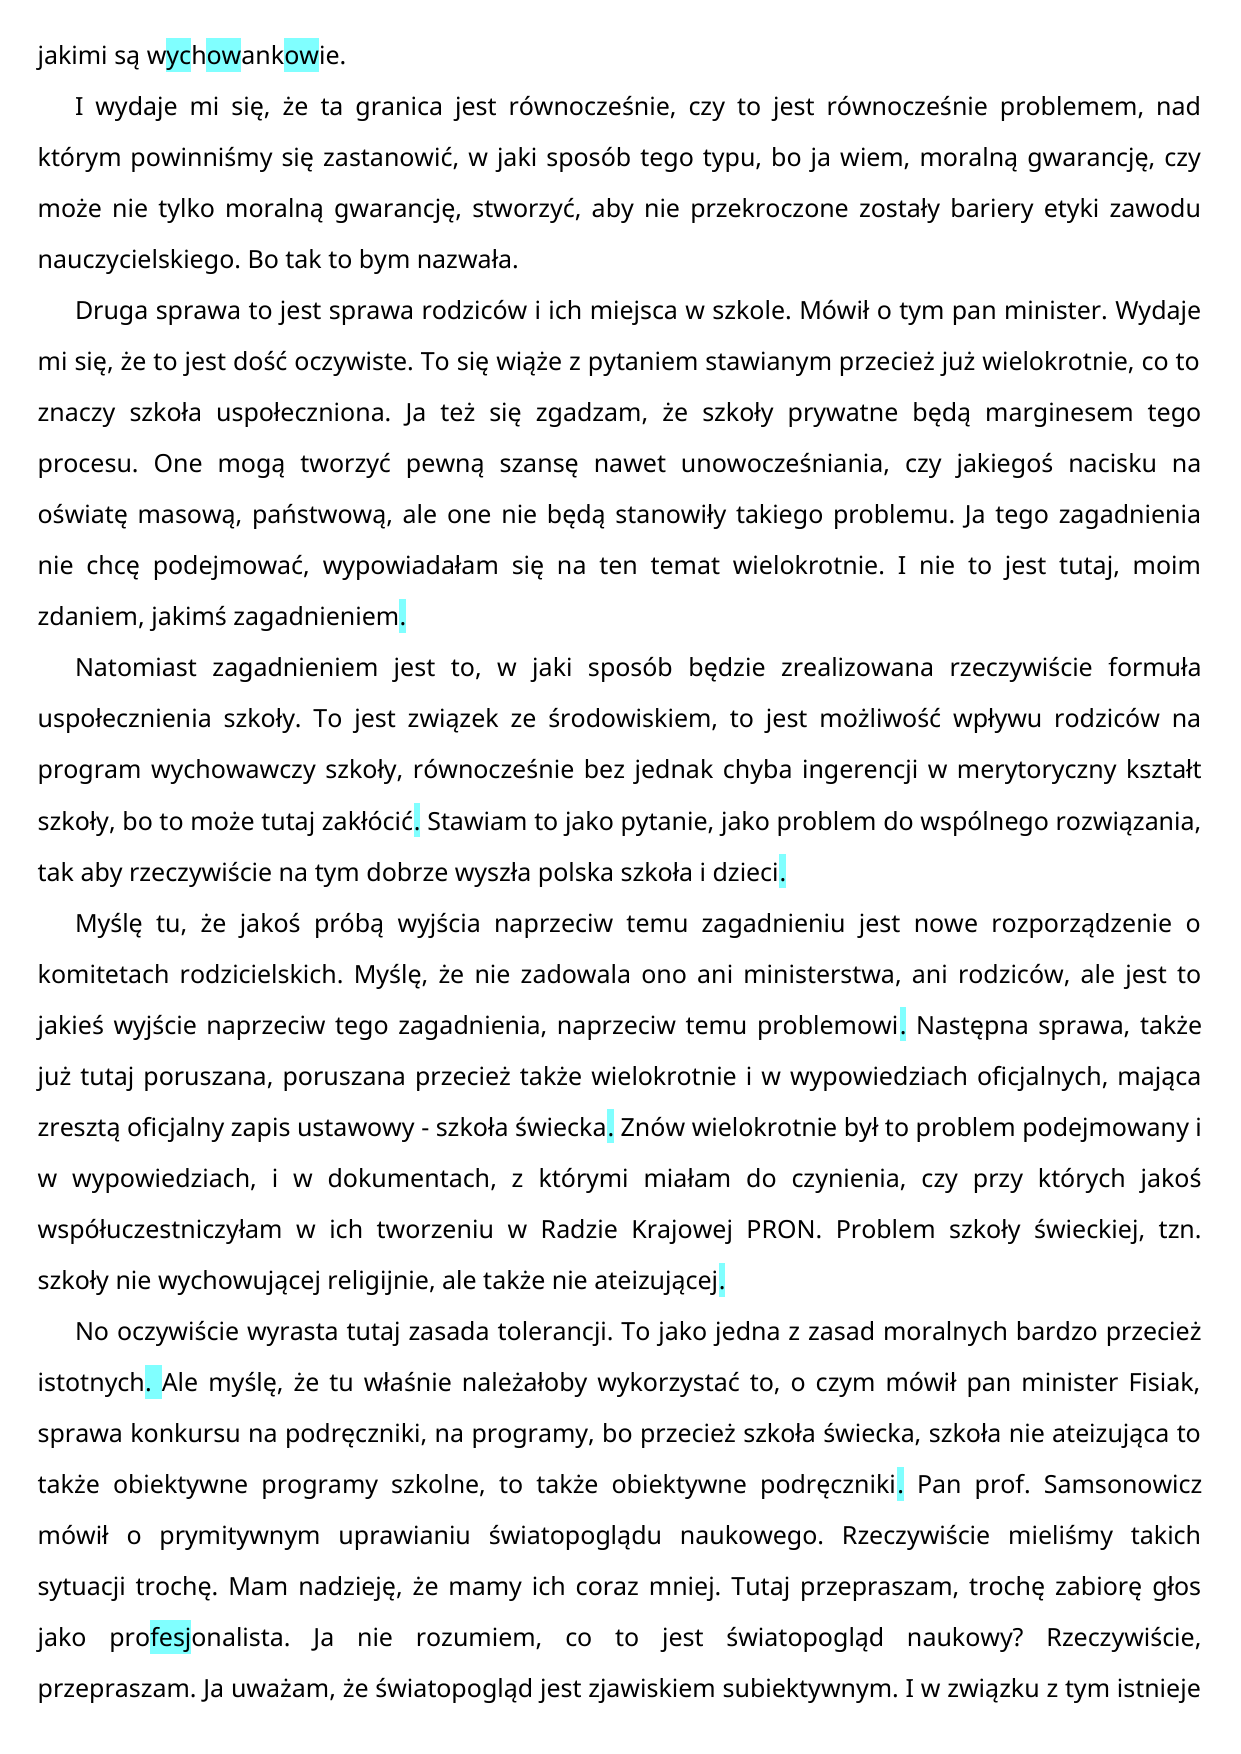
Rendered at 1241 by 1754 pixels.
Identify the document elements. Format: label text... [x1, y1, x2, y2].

text jakimi są wychowankowie. [37, 37, 1203, 72]
text Myślę tu, że jakoś próbą wyjścia naprzeciw temu zagadnieniu jest nowe rozporządzenie o komitetach rodzicielskich. Myślę, że nie zadowala ono ani ministerstwa, ani rodziców, ale jest to jakieś wyjście naprzeciw tego zagadnienia, naprzeciw temu problemowi. Następna sprawa, także już tutaj poruszana, poruszana przecież także wielokrotnie i w wypowiedziach oficjalnych, mająca zresztą oficjalny zapis ustawowy - szkoła świecka. Znów wielokrotnie był to problem podejmowany i w wypowiedziach, i w dokumentach, z którymi miałam do czynienia, czy przy których jakoś współuczestniczyłam w ich tworzeniu w Radzie Krajowej PRON. Problem szkoły świeckiej, tzn. szkoły nie wychowującej religijnie, ale także nie ateizującej. [37, 905, 1203, 1297]
text I wydaje mi się, że ta granica jest równocześnie, czy to jest równocześnie problemem, nad którym powinniśmy się zastanowić, w jaki sposób tego typu, bo ja wiem, moralną gwarancję, czy może nie tylko moralną gwarancję, stworzyć, aby nie przekroczone zostały bariery etyki zawodu nauczycielskiego. Bo tak to bym nazwała. [37, 88, 1203, 276]
text Natomiast zagadnieniem jest to, w jaki sposób będzie zrealizowana rzeczywiście formuła uspołecznienia szkoły. To jest związek ze środowiskiem, to jest możliwość wpływu rodziców na program wychowawczy szkoły, równocześnie bez jednak chyba ingerencji w merytoryczny kształt szkoły, bo to może tutaj zakłócić. Stawiam to jako pytanie, jako problem do wspólnego rozwiązania, tak aby rzeczywiście na tym dobrze wyszła polska szkoła i dzieci. [37, 650, 1203, 888]
text Druga sprawa to jest sprawa rodziców i ich miejsca w szkole. Mówił o tym pan minister. Wydaje mi się, że to jest dość oczywiste. To się wiąże z pytaniem stawianym przecież już wielokrotnie, co to znaczy szkoła uspołeczniona. Ja też się zgadzam, że szkoły prywatne będą marginesem tego procesu. One mogą tworzyć pewną szansę nawet unowocześniania, czy jakiegoś nacisku na oświatę masową, państwową, ale one nie będą stanowiły takiego problemu. Ja tego zagadnienia nie chcę podejmować, wypowiadałam się na ten temat wielokrotnie. I nie to jest tutaj, moim zdaniem, jakimś zagadnieniem. [37, 293, 1203, 633]
text No oczywiście wyrasta tutaj zasada tolerancji. To jako jedna z zasad moralnych bardzo przecież istotnych. Ale myślę, że tu właśnie należałoby wykorzystać to, o czym mówił pan minister Fisiak, sprawa konkursu na podręczniki, na programy, bo przecież szkoła świecka, szkoła nie ateizująca to także obiektywne programy szkolne, to także obiektywne podręczniki. Pan prof. Samsonowicz mówił o prymitywnym uprawianiu światopoglądu naukowego. Rzeczywiście mieliśmy takich sytuacji trochę. Mam nadzieję, że mamy ich coraz mniej. Tutaj przepraszam, trochę zabiorę głos jako profesjonalista. Ja nie rozumiem, co to jest światopogląd naukowy? Rzeczywiście, przepraszam. Ja uważam, że światopogląd jest zjawiskiem subiektywnym. I w związku z tym istnieje [37, 1313, 1203, 1705]
